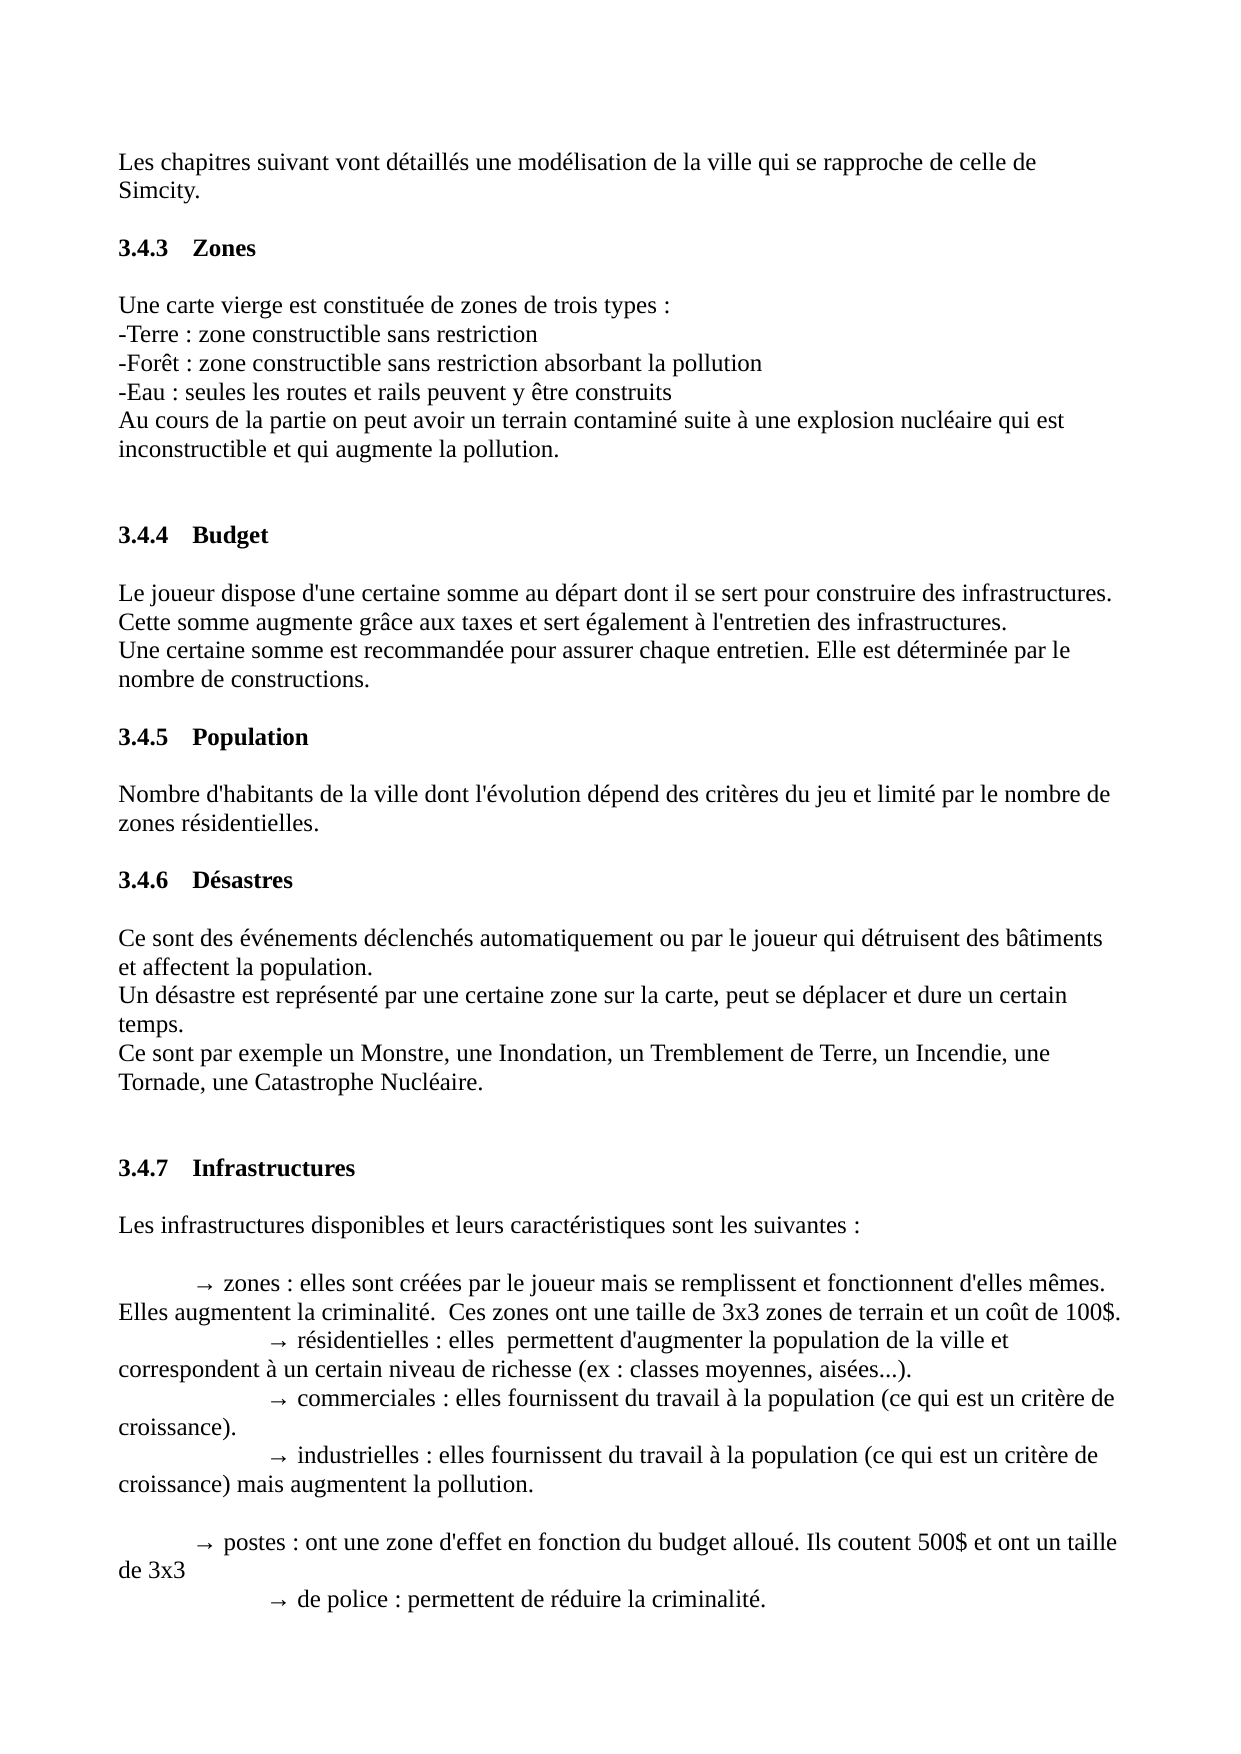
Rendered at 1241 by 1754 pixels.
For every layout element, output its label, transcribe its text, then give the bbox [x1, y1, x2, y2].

text Un désastre est représenté par une certaine zone sur la carte, peut se déplacer et dure un certain temps. [118, 981, 1122, 1038]
text -Eau : seules les routes et rails peuvent y être construits [118, 377, 1122, 406]
text → commerciales : elles fournissent du travail à la population (ce qui est un critère de croissance). [118, 1383, 1122, 1441]
text Ce sont par exemple un Monstre, une Inondation, un Tremblement de Terre, un Incendie, une Tornade, une Catastrophe Nucléaire. [118, 1038, 1122, 1096]
text Cette somme augmente grâce aux taxes et sert également à l'entretien des infrastructures. [118, 607, 1122, 636]
text → résidentielles : elles permettent d'augmenter la population de la ville et correspondent à un certain niveau de richesse (ex : classes moyennes, aisées...). [118, 1326, 1122, 1383]
text Une carte vierge est constituée de zones de trois types : [118, 291, 1122, 319]
text → postes : ont une zone d'effet en fonction du budget alloué. Ils coutent 500$ et ont un taille de 3x3 [118, 1527, 1122, 1584]
text 3.4.6 Désastres [118, 866, 1122, 894]
text Elles augmentent la criminalité. Ces zones ont une taille de 3x3 zones de terrain et un coût de 100$. [118, 1297, 1122, 1326]
text Le joueur dispose d'une certaine somme au départ dont il se sert pour construire des infrastructures. [118, 578, 1122, 607]
text → industrielles : elles fournissent du travail à la population (ce qui est un critère de croissance) mais augmentent la pollution. [118, 1441, 1122, 1498]
text -Terre : zone constructible sans restriction [118, 319, 1122, 348]
text 3.4.3 Zones [118, 233, 1122, 262]
text 3.4.7 Infrastructures [118, 1153, 1122, 1182]
text → de police : permettent de réduire la criminalité. [118, 1584, 1122, 1613]
text Nombre d'habitants de la ville dont l'évolution dépend des critères du jeu et limité par le nombre de zones résidentielles. [118, 779, 1122, 837]
text 3.4.5 Population [118, 722, 1122, 751]
text → zones : elles sont créées par le joueur mais se remplissent et fonctionnent d'elles mêmes. [118, 1268, 1122, 1297]
text 3.4.4 Budget [118, 521, 1122, 549]
text Une certaine somme est recommandée pour assurer chaque entretien. Elle est déterminée par le nombre de constructions. [118, 636, 1122, 693]
text -Forêt : zone constructible sans restriction absorbant la pollution [118, 348, 1122, 377]
text Les infrastructures disponibles et leurs caractéristiques sont les suivantes : [118, 1211, 1122, 1239]
text Au cours de la partie on peut avoir un terrain contaminé suite à une explosion nucléaire qui est inconstructible et qui augmente la pollution. [118, 406, 1122, 463]
text Les chapitres suivant vont détaillés une modélisation de la ville qui se rapproche de celle de Simcity. [118, 147, 1122, 204]
text Ce sont des événements déclenchés automatiquement ou par le joueur qui détruisent des bâtiments et affectent la population. [118, 923, 1122, 981]
